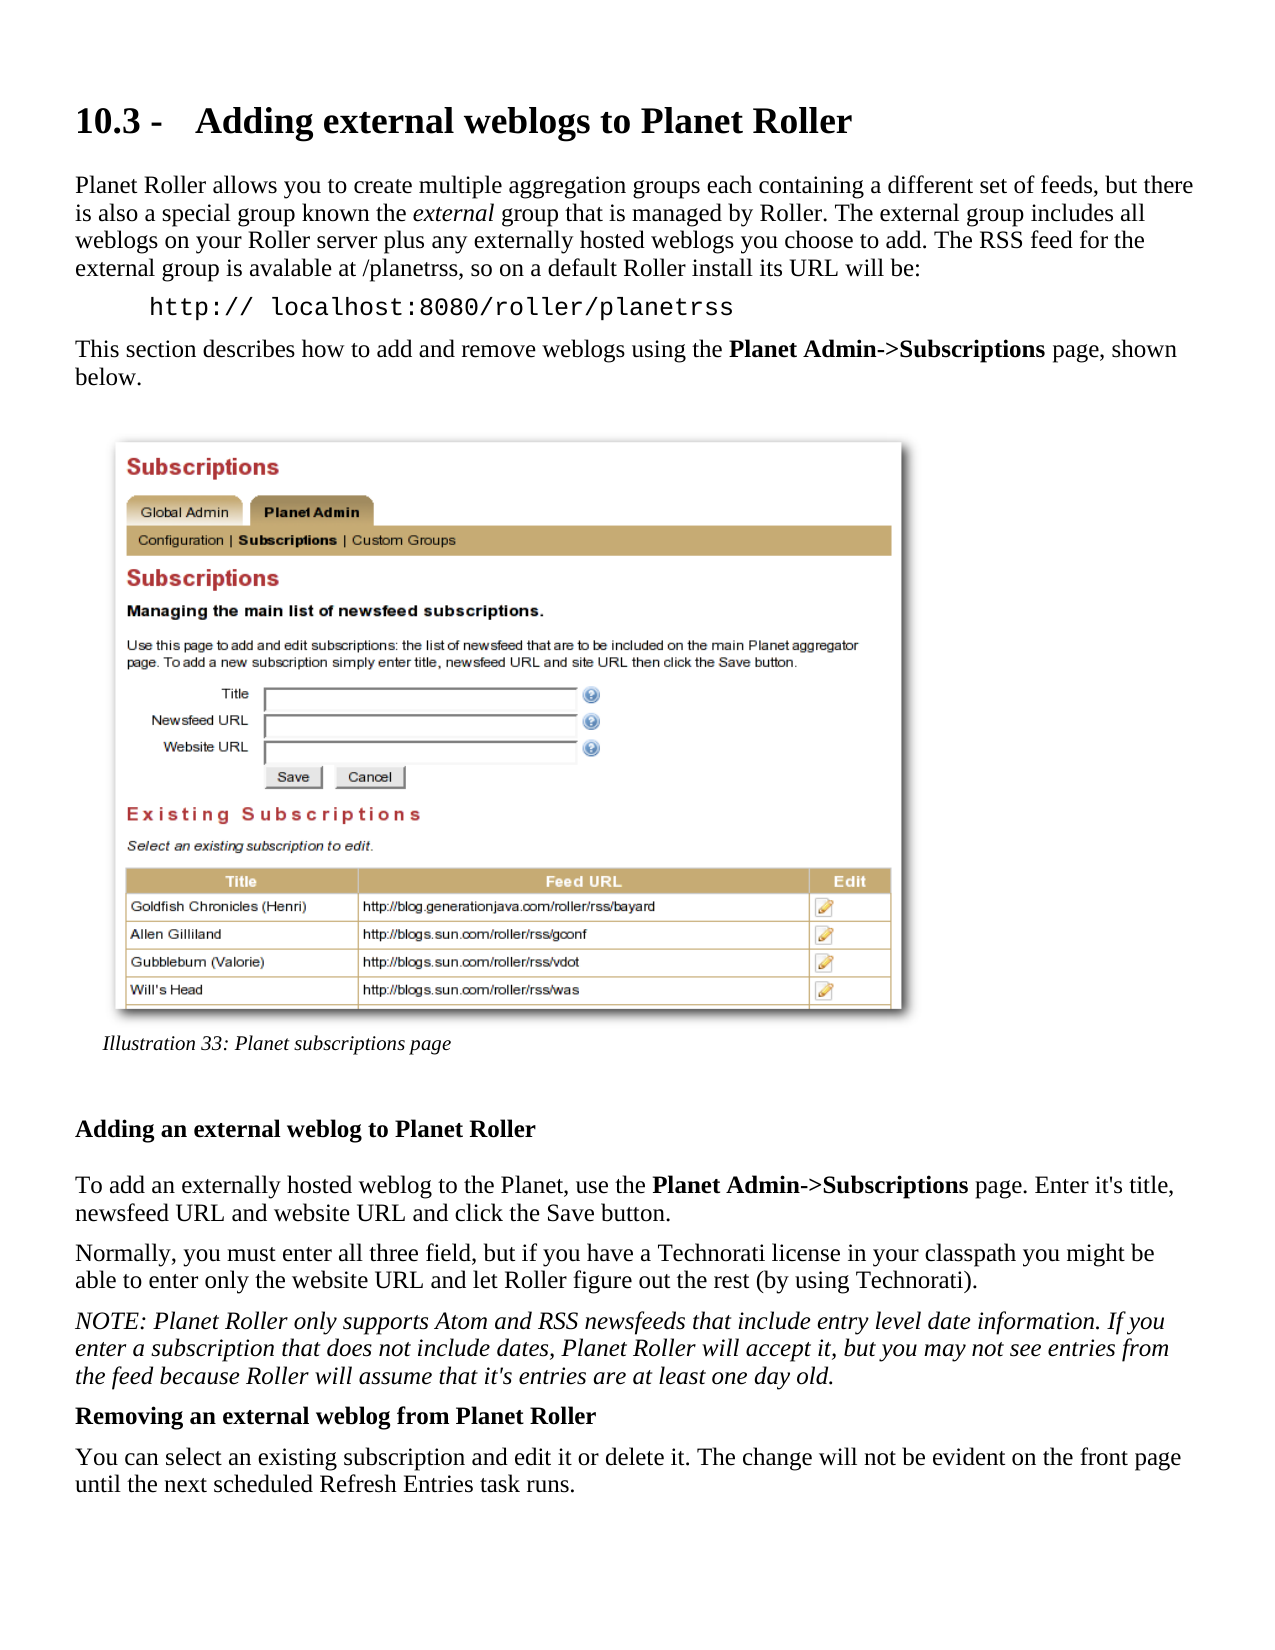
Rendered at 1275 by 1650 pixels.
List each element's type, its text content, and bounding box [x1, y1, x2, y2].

text This section describes how to add and remove weblogs using the Planet Admin->Subscriptions page, shown below. [75, 335, 1200, 390]
picture [102, 429, 925, 1032]
text Illustration 33: Planet subscriptions page [102, 429, 949, 1054]
text NOTE: Planet Roller only supports Atom and RSS newsfeeds that include entry level date information. If you enter a subscription that does not include dates, Planet Roller will accept it, but you may not see entries from the feed because Roller will assume that it's entries are at least one day old. [75, 1307, 1200, 1390]
text To add an externally hosted weblog to the Planet, use the Planet Admin->Subscriptions page. Enter it's title, newsfeed URL and website URL and click the Save button. [75, 1171, 1200, 1226]
text Adding an external weblog to Planet Roller [75, 1116, 1200, 1143]
text You can select an existing subscription and edit it or delete it. The change will not be evident on the front page until the next scheduled Refresh Entries task runs. [75, 1443, 1200, 1498]
subtitle Adding external weblogs to Planet Roller [75, 100, 1200, 141]
text Planet Roller allows you to create multiple aggregation groups each containing a different set of feeds, but there is also a special group known the external group that is managed by Roller. The external group includes all weblogs on your Roller server plus any externally hosted weblogs you choose to add. The RSS feed for the external group is avalable at /planetrss, so on a default Roller install its URL will be: [75, 171, 1200, 282]
text http:// localhost:8080/roller/planetrss [75, 294, 1200, 322]
text Removing an external weblog from Planet Roller [75, 1402, 1200, 1430]
text Normally, you must enter all three field, but if you have a Technorati license in your classpath you might be able to enter only the website URL and let Roller figure out the rest (by using Technorati). [75, 1239, 1200, 1294]
